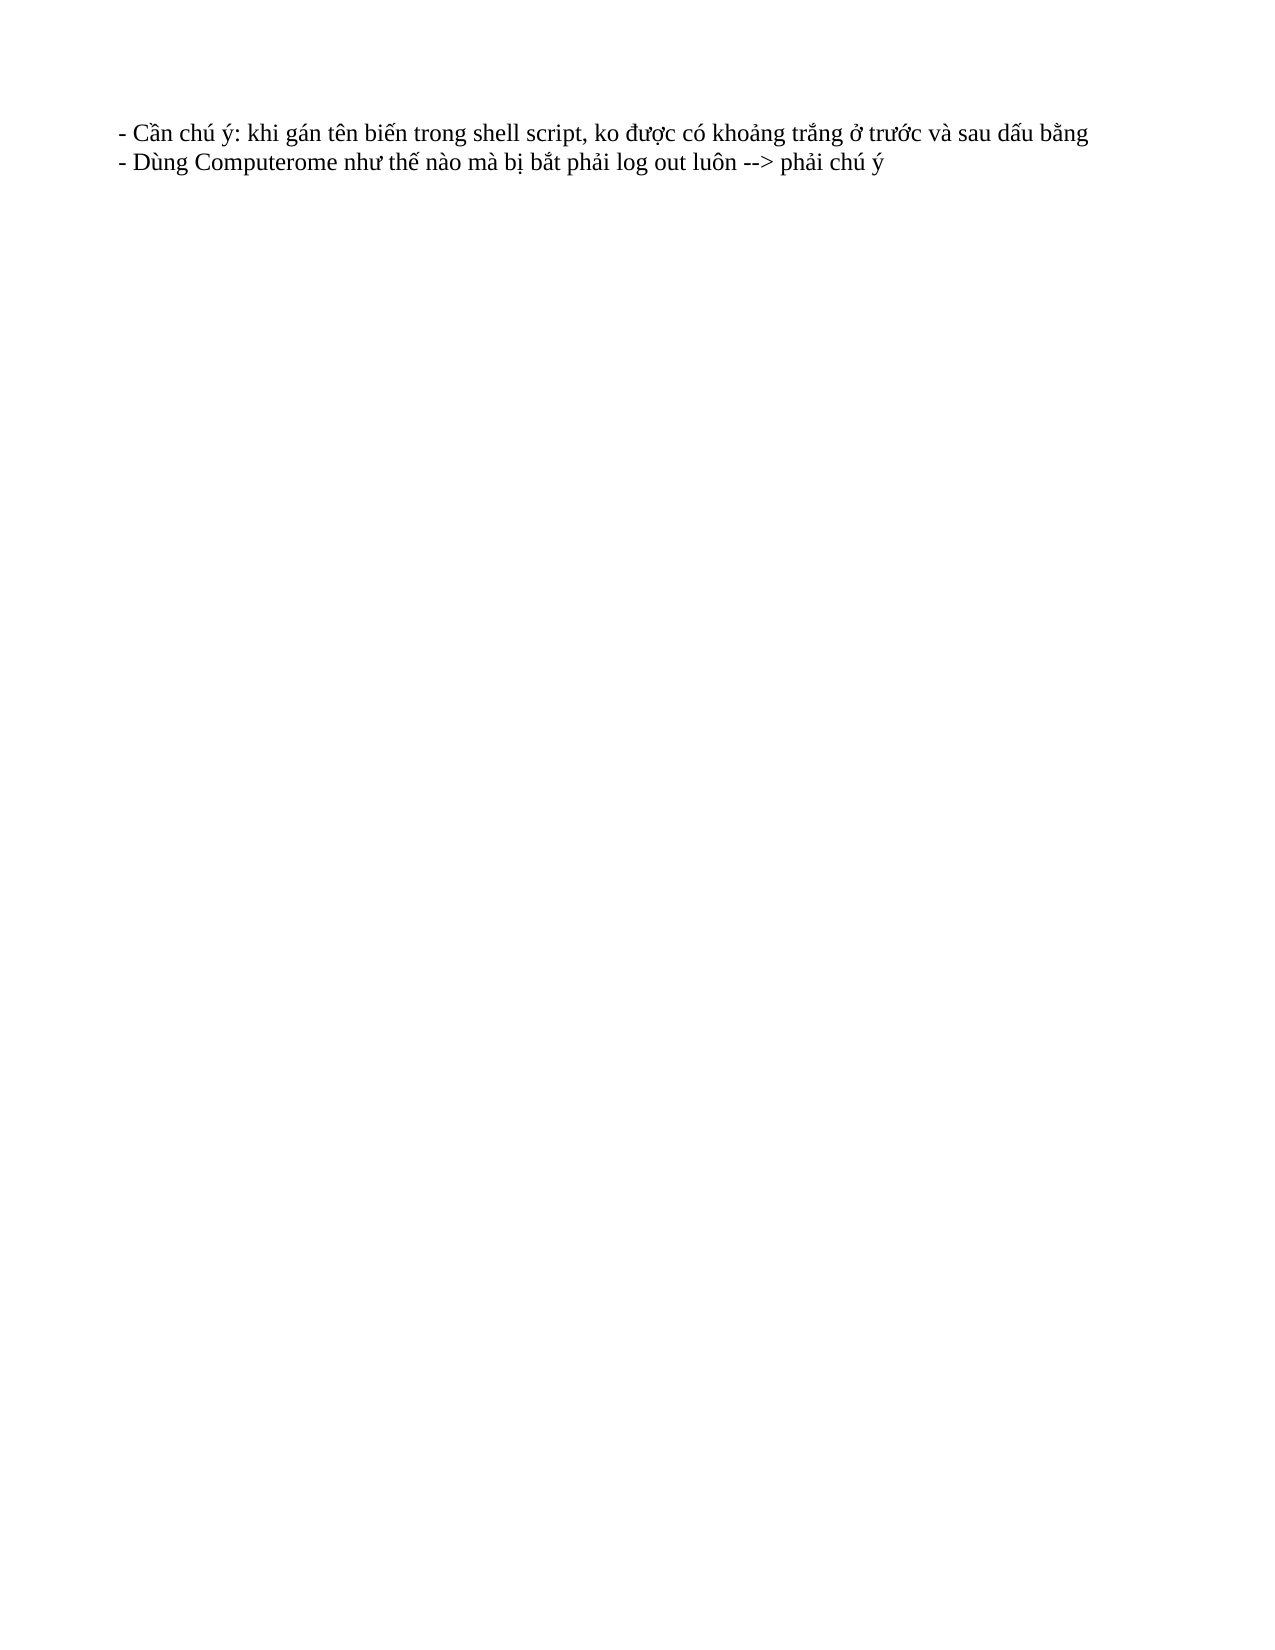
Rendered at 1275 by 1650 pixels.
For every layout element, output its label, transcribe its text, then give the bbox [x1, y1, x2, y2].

text - Cần chú ý: khi gán tên biến trong shell script, ko được có khoảng trắng ở trước và sau dấu bằng [118, 118, 1157, 147]
text - Dùng Computerome như thế nào mà bị bắt phải log out luôn --> phải chú ý [118, 147, 1157, 176]
